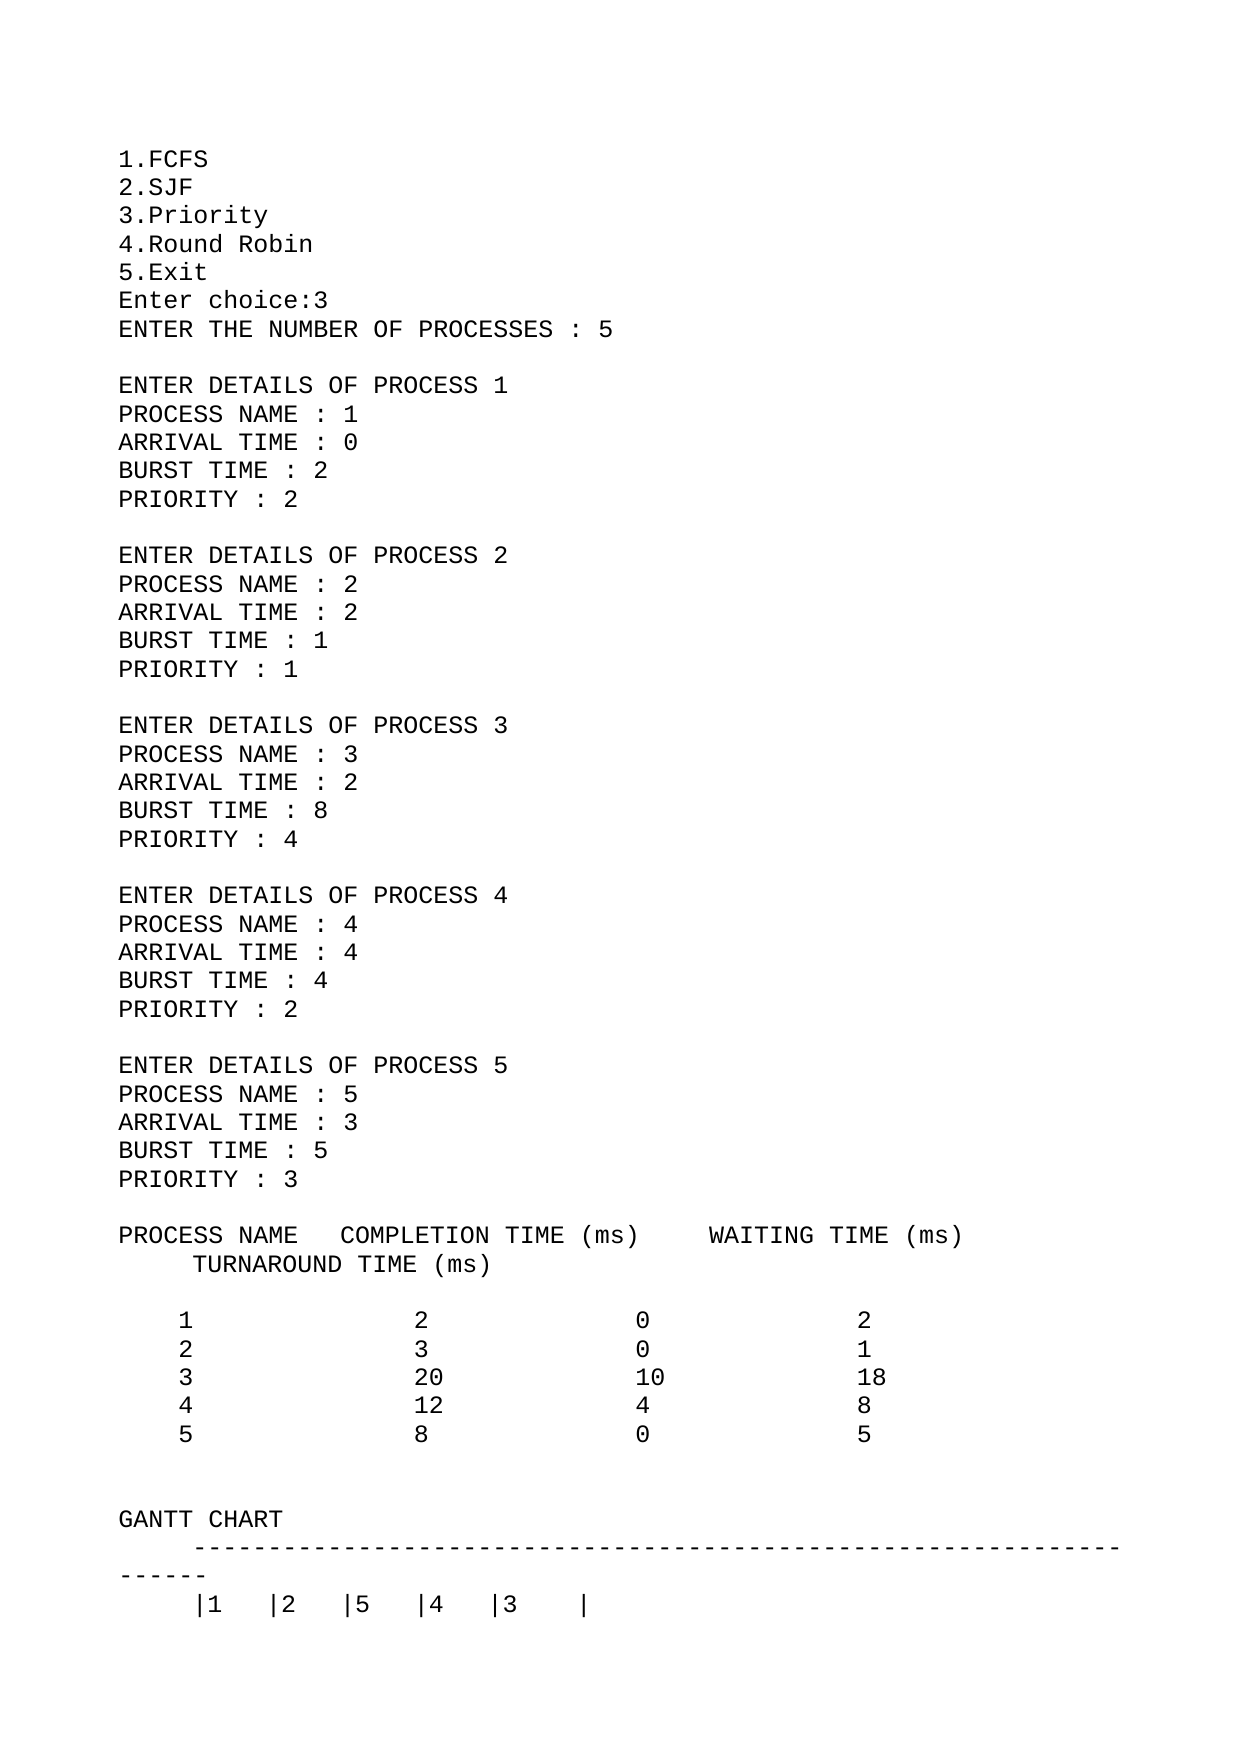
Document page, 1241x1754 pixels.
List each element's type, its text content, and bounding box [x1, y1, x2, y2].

text PRIORITY : 2 [118, 996, 1122, 1025]
text ARRIVAL TIME : 4 [118, 940, 1122, 968]
text -------------------------------------------------------------------- [118, 1535, 1122, 1591]
text ENTER DETAILS OF PROCESS 5 [118, 1053, 1122, 1081]
text PRIORITY : 3 [118, 1166, 1122, 1195]
text ENTER DETAILS OF PROCESS 3 [118, 713, 1122, 741]
text |1 |2 |5 |4 |3 | [118, 1591, 1122, 1620]
text 4 12 4 8 [118, 1393, 1122, 1421]
text ARRIVAL TIME : 2 [118, 770, 1122, 798]
text BURST TIME : 2 [118, 458, 1122, 486]
text PROCESS NAME : 3 [118, 741, 1122, 770]
text BURST TIME : 8 [118, 798, 1122, 826]
text PRIORITY : 4 [118, 826, 1122, 855]
text PROCESS NAME : 5 [118, 1081, 1122, 1110]
text PRIORITY : 2 [118, 486, 1122, 515]
text 3.Priority [118, 203, 1122, 231]
text 2 3 0 1 [118, 1336, 1122, 1365]
text BURST TIME : 1 [118, 628, 1122, 656]
text BURST TIME : 5 [118, 1138, 1122, 1166]
text PROCESS NAME COMPLETION TIME (ms) WAITING TIME (ms) TURNAROUND TIME (ms) [118, 1223, 1122, 1280]
text ARRIVAL TIME : 2 [118, 600, 1122, 628]
text Enter choice:3 [118, 288, 1122, 316]
text ENTER DETAILS OF PROCESS 2 [118, 543, 1122, 571]
text 2.SJF [118, 175, 1122, 203]
text PROCESS NAME : 1 [118, 401, 1122, 430]
text GANTT CHART [118, 1506, 1122, 1535]
text 1 2 0 2 [118, 1308, 1122, 1336]
text 3 20 10 18 [118, 1365, 1122, 1393]
text 5.Exit [118, 260, 1122, 288]
text ENTER THE NUMBER OF PROCESSES : 5 [118, 316, 1122, 345]
text 5 8 0 5 [118, 1421, 1122, 1450]
text PRIORITY : 1 [118, 656, 1122, 685]
text ARRIVAL TIME : 3 [118, 1110, 1122, 1138]
text ENTER DETAILS OF PROCESS 4 [118, 883, 1122, 911]
text ARRIVAL TIME : 0 [118, 430, 1122, 458]
text 1.FCFS [118, 146, 1122, 175]
text PROCESS NAME : 4 [118, 911, 1122, 940]
text PROCESS NAME : 2 [118, 571, 1122, 600]
text BURST TIME : 4 [118, 968, 1122, 996]
text ENTER DETAILS OF PROCESS 1 [118, 373, 1122, 401]
text 4.Round Robin [118, 231, 1122, 260]
